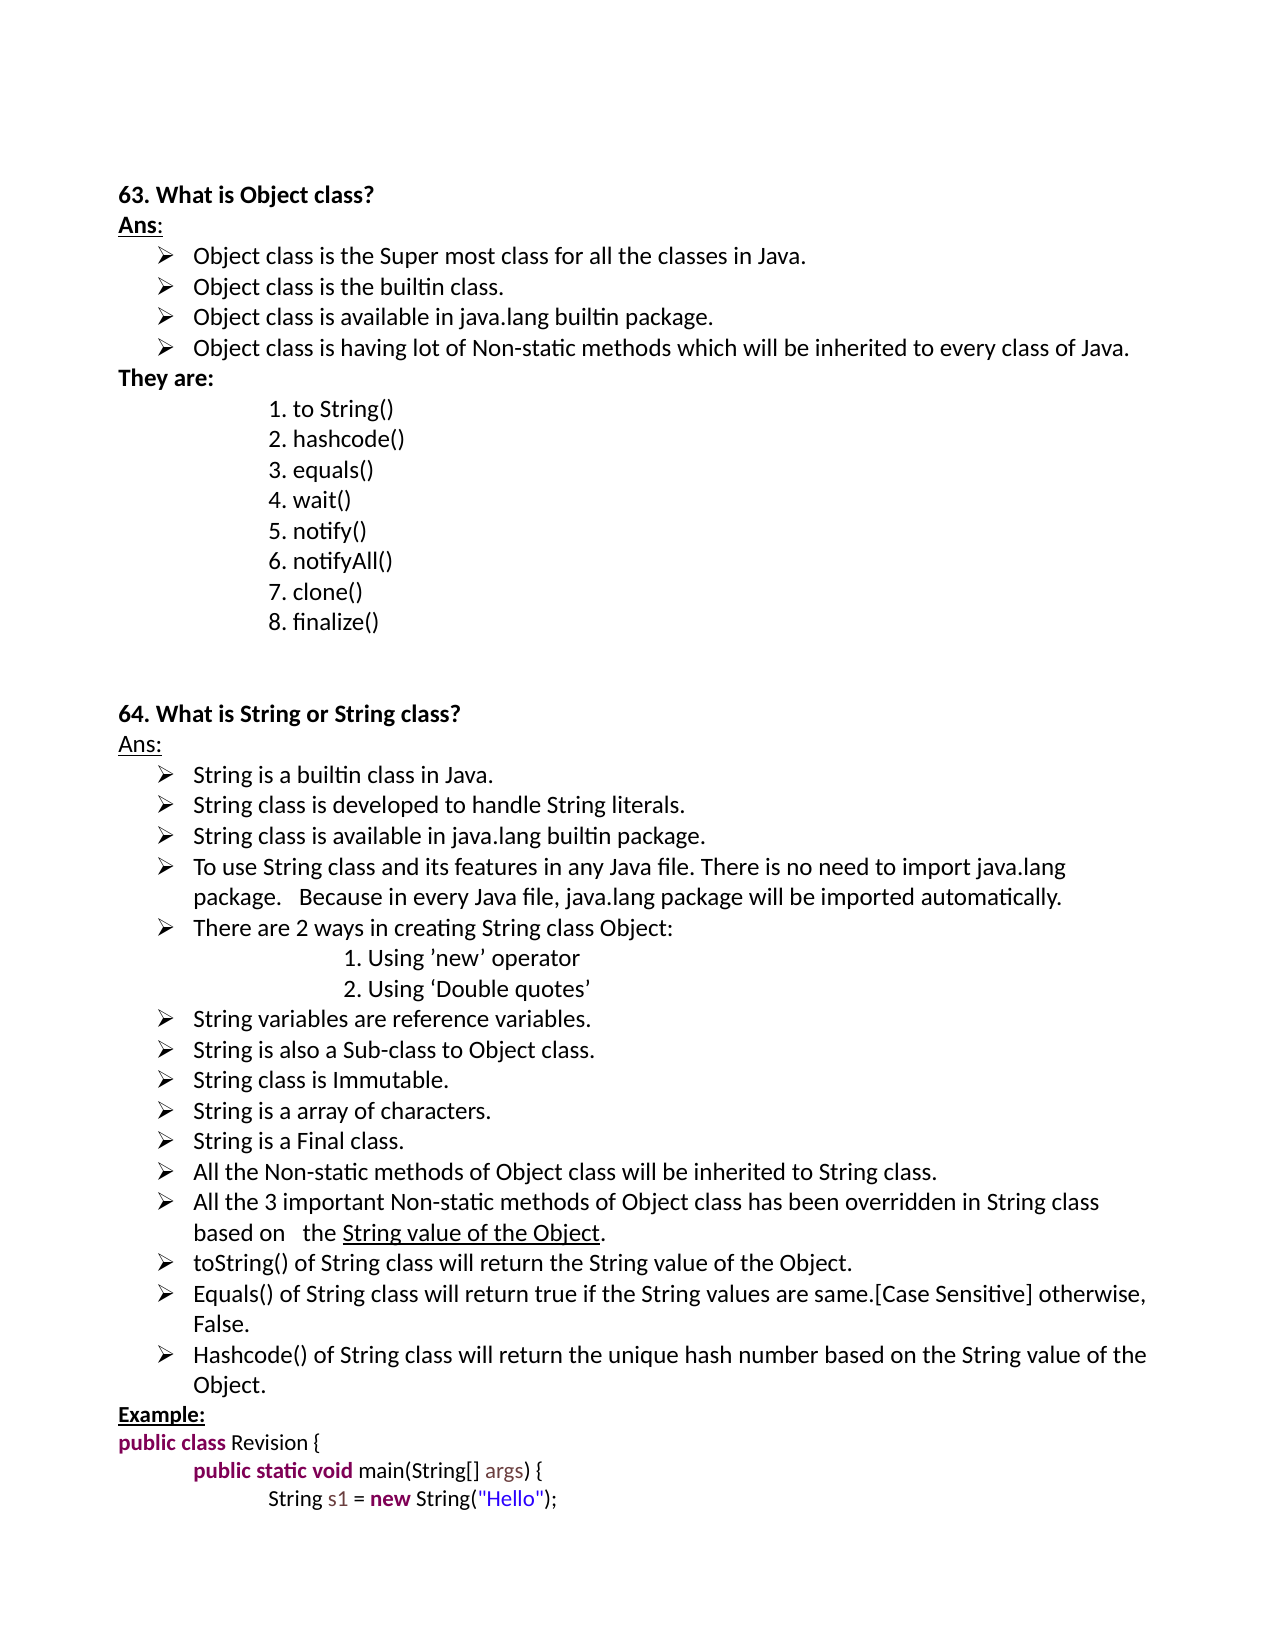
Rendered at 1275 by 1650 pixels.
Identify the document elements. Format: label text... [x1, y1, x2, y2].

list String is a array of characters. [156, 1095, 1157, 1125]
list Equals() of String class will return true if the String values are same.[Case Sensitive] otherwise, False. [156, 1278, 1157, 1339]
list Object class is available in java.lang builtin package. [156, 301, 1157, 332]
list Object class is the Super most class for all the classes in Java. [156, 240, 1157, 271]
list String is also a Sub-class to Object class. [156, 1034, 1157, 1064]
list String variables are reference variables. [156, 1003, 1157, 1034]
list 1. Using ’new’ operator [156, 942, 1157, 973]
text 6. notifyAll() [118, 545, 1157, 576]
text Ans: [118, 728, 1157, 759]
list 2. Using ‘Double quotes’ [156, 973, 1157, 1003]
text Ans: [118, 210, 1157, 240]
text 63. What is Object class? [118, 179, 1157, 210]
list String class is Immutable. [156, 1064, 1157, 1095]
list String class is developed to handle String literals. [156, 789, 1157, 820]
list String is a builtin class in Java. [156, 759, 1157, 789]
list Hashcode() of String class will return the unique hash number based on the String value of the Object. [156, 1339, 1157, 1400]
text 4. wait() [118, 484, 1157, 515]
list String is a Final class. [156, 1125, 1157, 1156]
list toString() of String class will return the String value of the Object. [156, 1247, 1157, 1278]
list String class is available in java.lang builtin package. [156, 820, 1157, 851]
list There are 2 ways in creating String class Object: [156, 912, 1157, 942]
list All the 3 important Non-static methods of Object class has been overridden in String class based on the String value of the Object. [156, 1186, 1157, 1247]
text 64. What is String or String class? [118, 698, 1157, 728]
list To use String class and its features in any Java file. There is no need to import java.lang package. Because in every Java file, java.lang package will be imported automatically. [156, 851, 1157, 912]
text 8. finalize() [118, 606, 1157, 637]
text 7. clone() [118, 576, 1157, 606]
text Example: [118, 1400, 1157, 1428]
text public class Revision { [118, 1428, 1157, 1456]
text String s1 = new String("Hello"); [118, 1484, 1157, 1512]
text public static void main(String[] args) { [118, 1456, 1157, 1484]
text 1. to String() [118, 393, 1157, 423]
list Object class is the builtin class. [156, 271, 1157, 301]
text 3. equals() [118, 454, 1157, 484]
list All the Non-static methods of Object class will be inherited to String class. [156, 1156, 1157, 1186]
text 5. notify() [118, 515, 1157, 545]
text They are: [118, 362, 1157, 393]
list Object class is having lot of Non-static methods which will be inherited to every class of Java. [156, 332, 1157, 362]
text 2. hashcode() [118, 423, 1157, 454]
